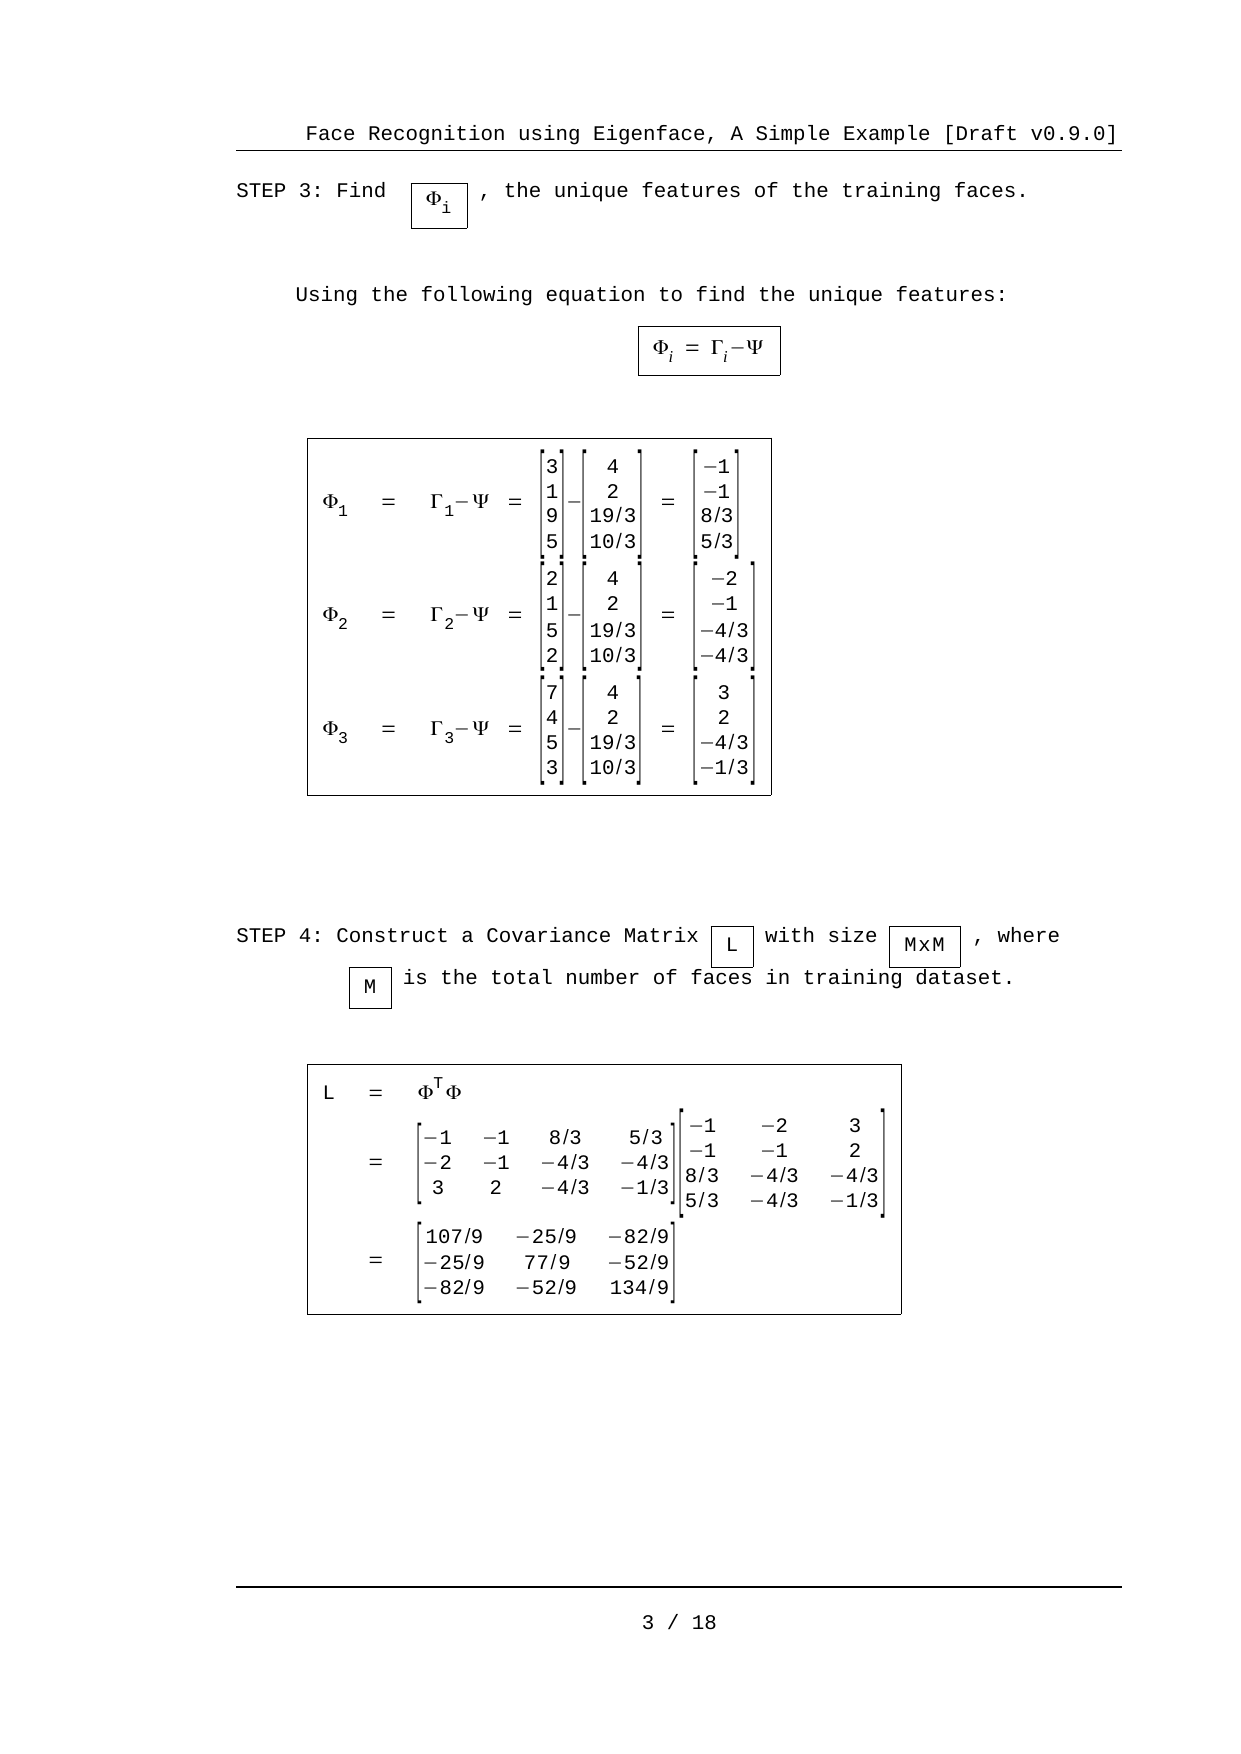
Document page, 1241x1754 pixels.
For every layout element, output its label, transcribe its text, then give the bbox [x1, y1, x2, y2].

subtitle Find , the unique features of the training faces. [236, 180, 1122, 228]
text Using the following equation to find the unique features: [295, 283, 1122, 307]
subtitle Construct a Covariance Matrixwith size, whereis the total number of faces in training dataset. [236, 925, 1122, 1008]
